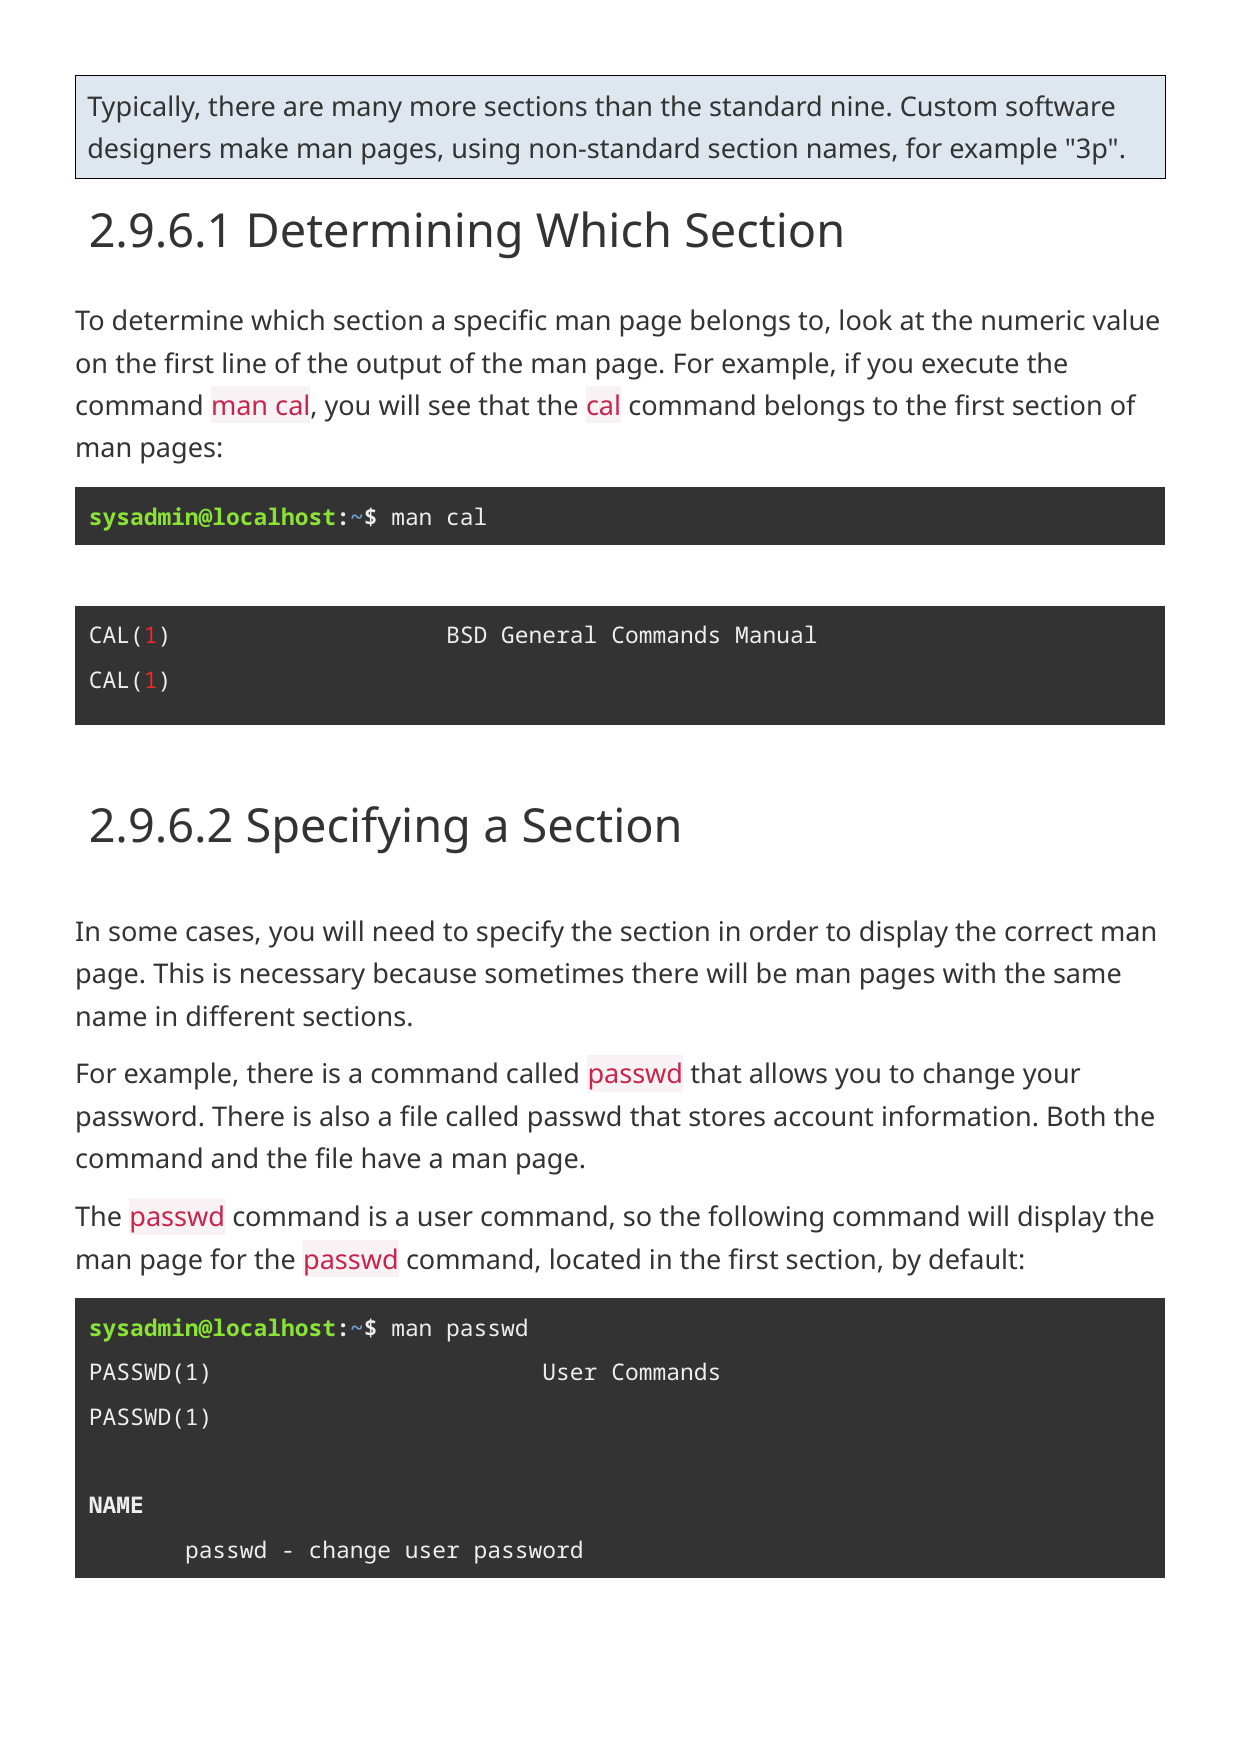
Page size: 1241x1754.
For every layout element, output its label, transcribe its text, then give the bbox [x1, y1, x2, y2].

text passwd - change user password [75, 1520, 1165, 1578]
subtitle 2.9.6.1 Determining Which Section [75, 184, 1165, 275]
text NAME [75, 1476, 1165, 1520]
text In some cases, you will need to specify the section in order to display the correct man page. This is necessary because sometimes there will be man pages with the same name in different sections. [75, 912, 1165, 1034]
text CAL(1) BSD General Commands Manual CAL(1) [75, 606, 1165, 695]
text sysadmin@localhost:~$ man passwd [75, 1298, 1165, 1343]
text sysadmin@localhost:~$ man cal [75, 487, 1165, 545]
subtitle 2.9.6.2 Specifying a Section [75, 779, 1165, 870]
text For example, there is a command called passwd that allows you to change your password. There is also a file called passwd that stores account information. Both the command and the file have a man page. [75, 1055, 1165, 1177]
text The passwd command is a user command, so the following command will display the man page for the passwd command, located in the first section, by default: [75, 1198, 1165, 1277]
text PASSWD(1) User Commands PASSWD(1) [75, 1343, 1165, 1431]
text To determine which section a specific man page belongs to, look at the numeric value on the first line of the output of the man page. For example, if you execute the command man cal, you will see that the cal command belongs to the first section of man pages: [75, 302, 1165, 466]
text Typically, there are many more sections than the standard nine. Custom software designers make man pages, using non-standard section names, for example "3p". [76, 76, 1165, 178]
text ‌⁠​​⁠​ [75, 558, 1165, 587]
